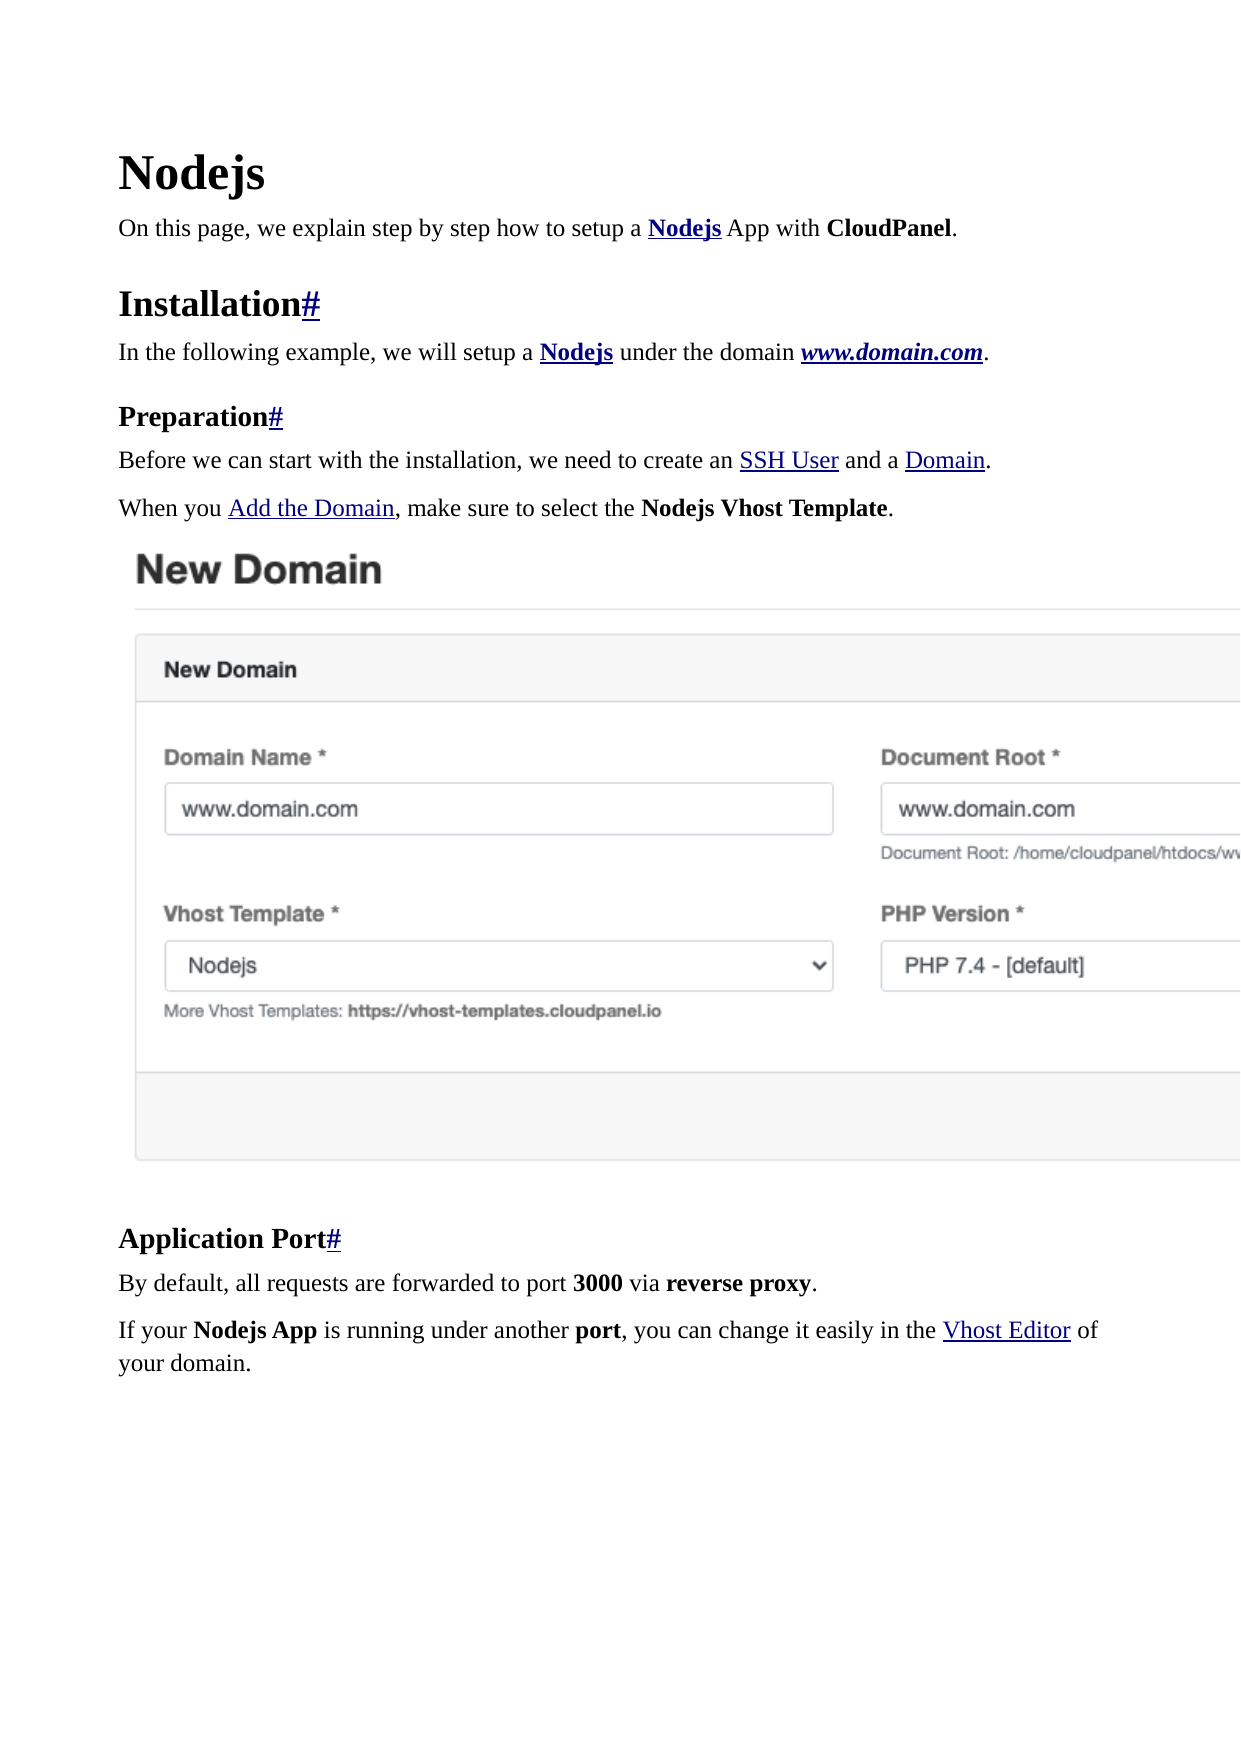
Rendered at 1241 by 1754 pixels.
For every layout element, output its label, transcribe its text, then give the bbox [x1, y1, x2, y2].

text By default, all requests are forwarded to port 3000 via reverse proxy. [118, 1268, 1122, 1296]
text When you Add the Domain, make sure to select the Nodejs Vhost Template. [118, 493, 1122, 522]
text In the following example, we will setup a Nodejs under the domain www.domain.com. [118, 337, 1122, 366]
text On this page, we explain step by step how to setup a Nodejs App with CloudPanel. [118, 213, 1122, 242]
subtitle Installation# [118, 282, 1122, 325]
text If your Nodejs App is running under another port, you can change it easily in the Vhost Editor of your domain. [118, 1315, 1122, 1377]
text Before we can start with the installation, we need to create an SSH User and a Domain. [118, 445, 1122, 474]
subtitle Preparation# [118, 399, 1122, 433]
subtitle Application Port# [118, 1222, 1122, 1255]
picture [118, 540, 1241, 1183]
subtitle Nodejs [118, 143, 1122, 201]
